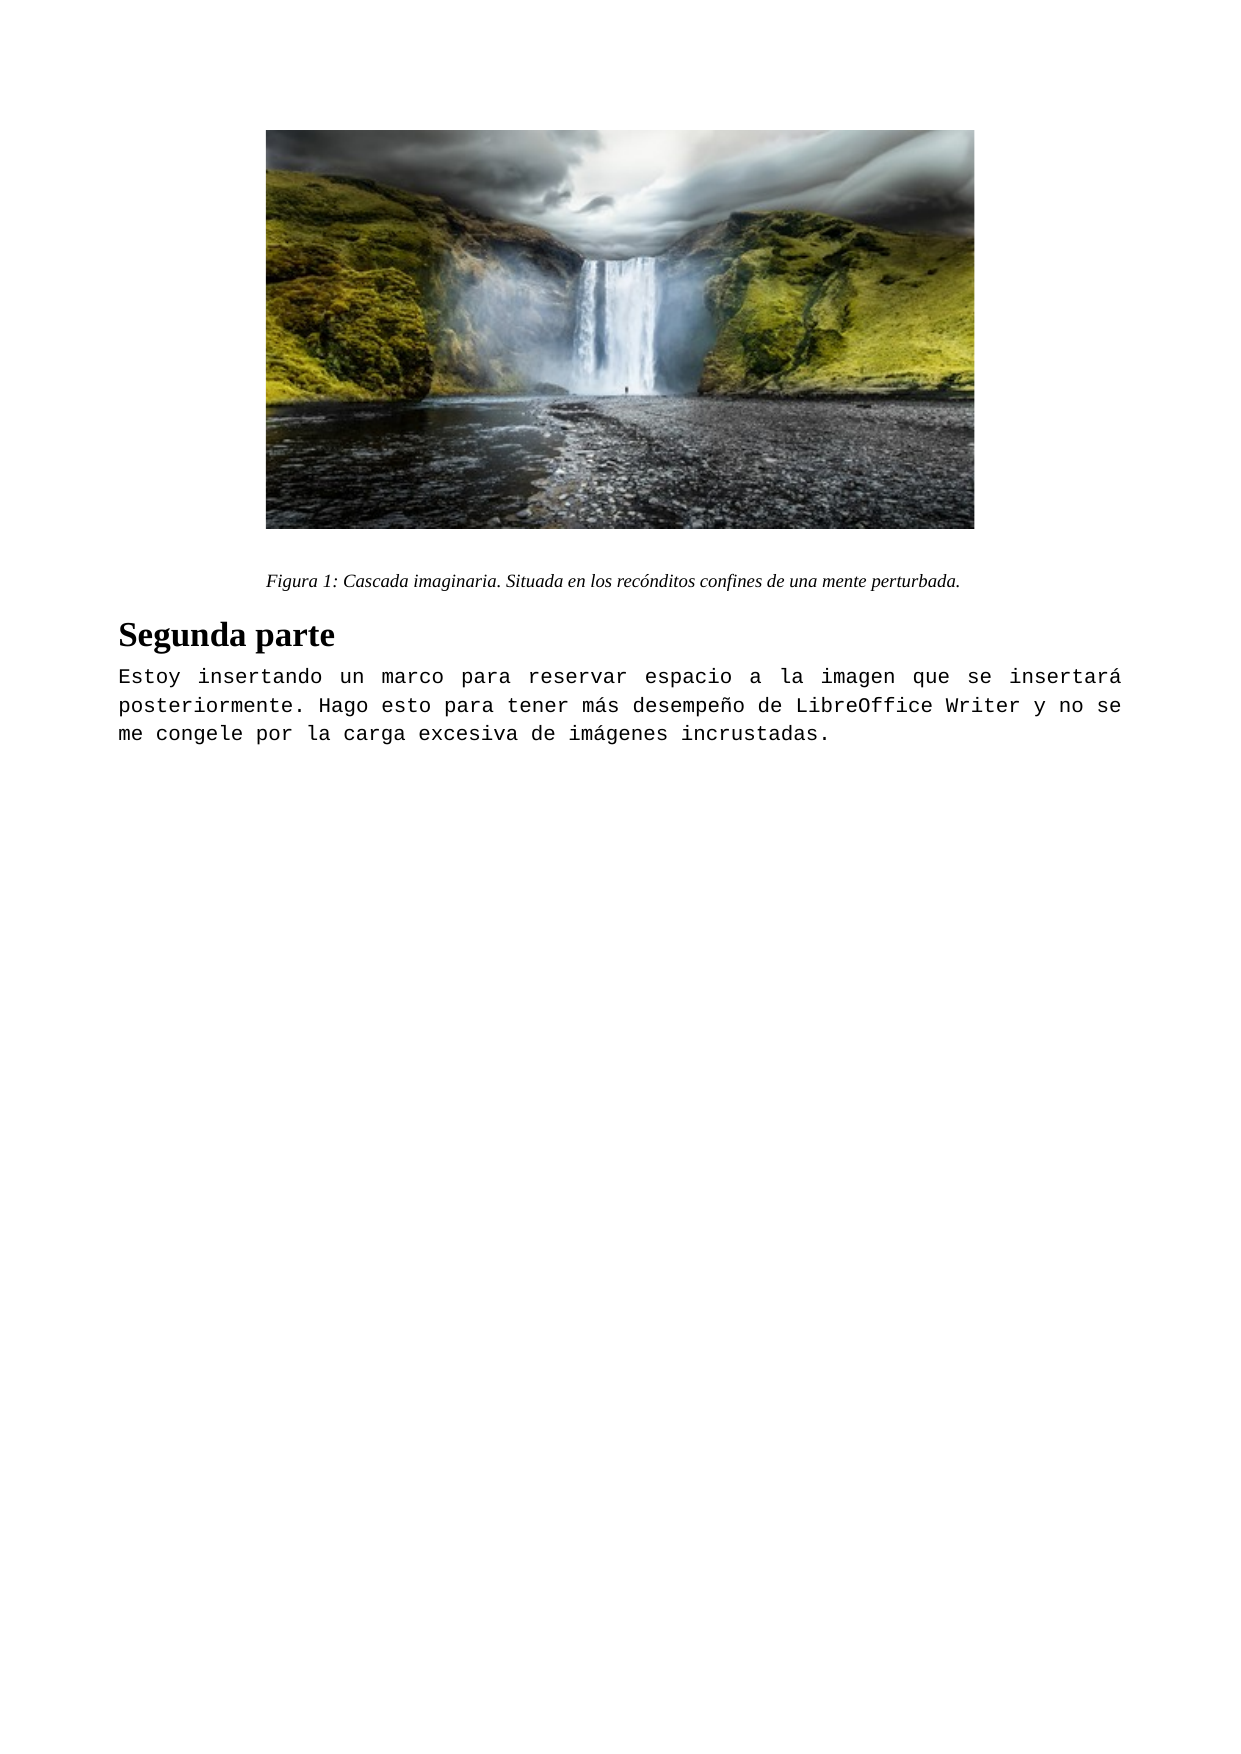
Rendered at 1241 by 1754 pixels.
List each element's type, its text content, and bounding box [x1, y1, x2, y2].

text Estoy insertando un marco para reservar espacio a la imagen que se insertará posteriormente. Hago esto para tener más desempeño de LibreOffice Writer y no se me congele por la carga excesiva de imágenes incrustadas. [118, 666, 1122, 747]
subtitle Segunda parte [118, 118, 1122, 654]
text Figura 1: Cascada imaginaria. Situada en los recónditos confines de una mente perturbada. [266, 569, 974, 591]
picture [265, 130, 975, 529]
